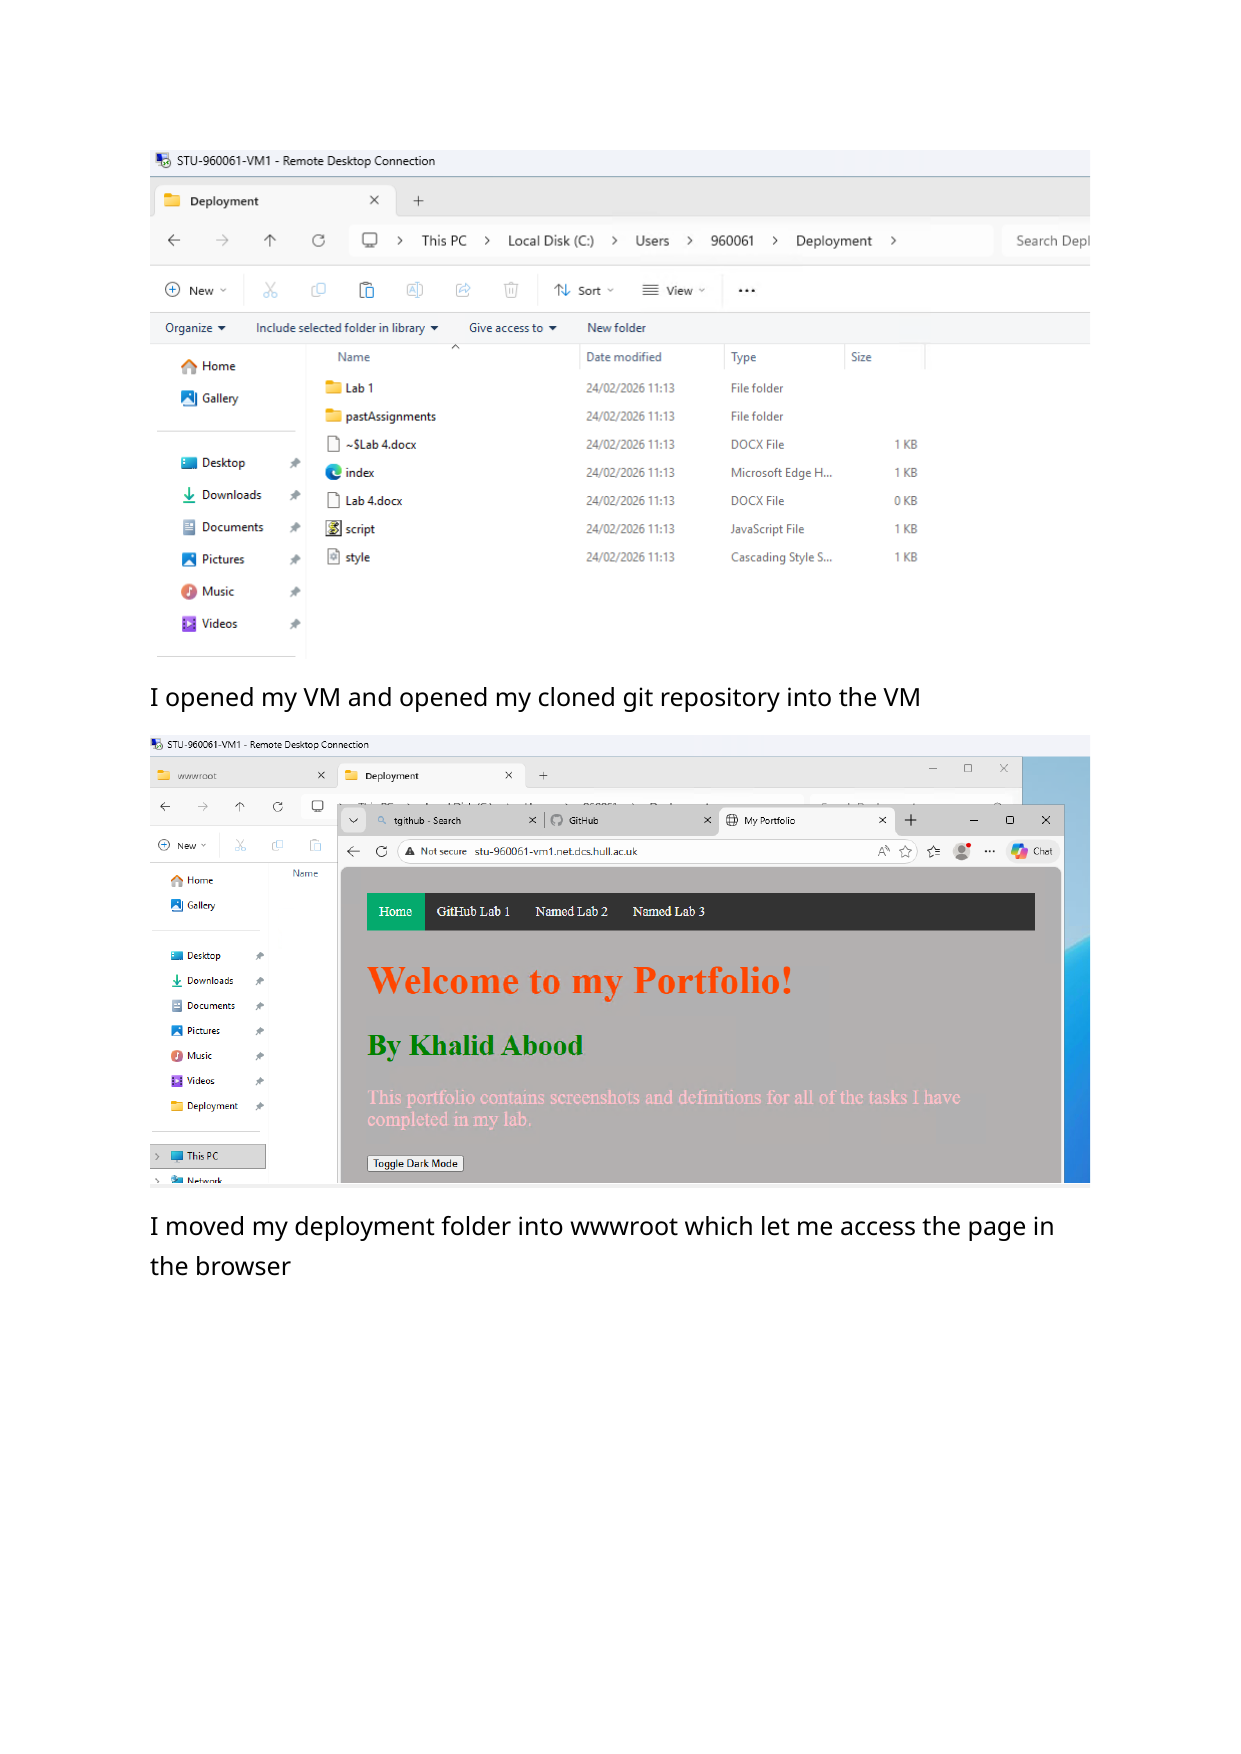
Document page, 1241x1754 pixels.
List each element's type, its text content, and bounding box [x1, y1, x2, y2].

text I opened my VM and opened my cloned git repository into the VM [150, 680, 1090, 714]
text I moved my deployment folder into wwwroot which let me access the page in the browser [150, 1209, 1090, 1282]
